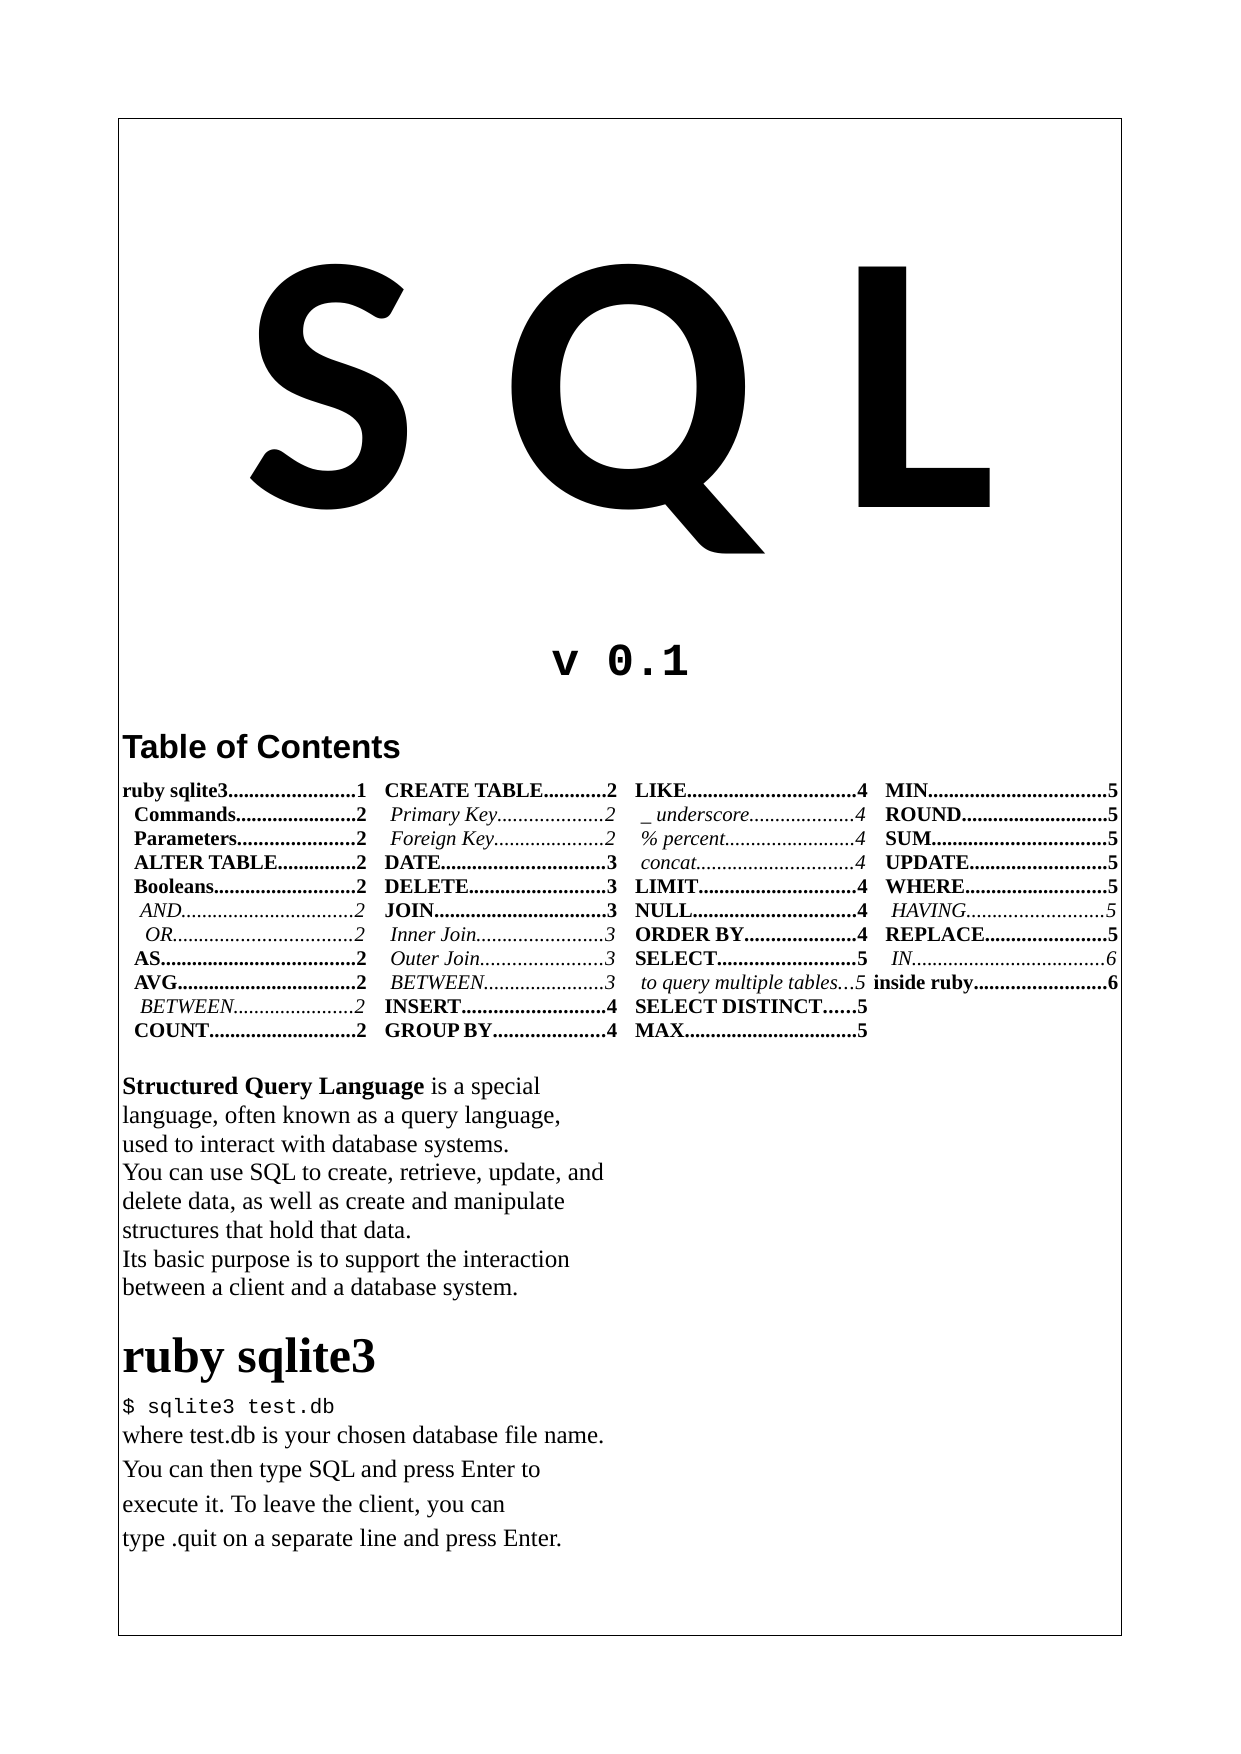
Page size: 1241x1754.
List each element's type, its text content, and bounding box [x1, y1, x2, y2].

text Commands 2 [134, 802, 367, 826]
text JOIN 3 [384, 898, 617, 922]
text % percent 4 [641, 826, 867, 850]
text COUNT 2 [134, 1018, 367, 1042]
text INSERT 4 [384, 994, 617, 1018]
text SUM 5 [885, 826, 1118, 850]
text IN 6 [891, 946, 1118, 970]
text _ underscore 4 [641, 802, 867, 826]
text $ sqlite3 test.db [122, 1396, 605, 1420]
text MAX 5 [635, 1018, 867, 1042]
text You can use SQL to create, retrieve, update, and delete data, as well as create and manipulate structures that hold that data. [122, 1157, 605, 1244]
title SQL [122, 147, 1118, 600]
text Primary Key 2 [390, 802, 617, 826]
title v 0.1 [122, 637, 1118, 689]
text ruby sqlite3 1 [122, 778, 367, 802]
text where test.db is your chosen database file name. You can then type SQL and press Enter to execute it. To leave the client, you can type .quit on a separate line and press Enter. [122, 1420, 605, 1552]
text BETWEEN 2 [140, 994, 367, 1018]
text Parameters 2 [134, 826, 367, 850]
text ALTER TABLE 2 [134, 850, 367, 874]
text REPLACE 5 [885, 922, 1118, 946]
text HAVING 5 [891, 898, 1118, 922]
text CREATE TABLE 2 [384, 778, 617, 802]
text Its basic purpose is to support the interaction between a client and a database system. [122, 1244, 605, 1301]
text BETWEEN 3 [390, 970, 617, 994]
text ROUND 5 [885, 802, 1118, 826]
text Outer Join 3 [390, 946, 617, 970]
text concat 4 [641, 850, 867, 874]
text SELECT 5 [635, 946, 867, 970]
text AND 2 [140, 898, 367, 922]
text Structured Query Language is a special language, often known as a query language, used to interact with database systems. [122, 1071, 605, 1157]
text MIN 5 [885, 778, 1118, 802]
text LIKE 4 [635, 778, 867, 802]
subtitle Table of Contents [122, 727, 1118, 765]
text Foreign Key 2 [390, 826, 617, 850]
text Inner Join 3 [390, 922, 617, 946]
text LIMIT 4 [635, 874, 867, 898]
text Booleans 2 [134, 874, 367, 898]
text to query multiple tables 5 [641, 970, 867, 994]
text OR 2 [140, 922, 367, 946]
text inside ruby 6 [873, 970, 1118, 994]
text DELETE 3 [384, 874, 617, 898]
text SELECT DISTINCT 5 [635, 994, 867, 1018]
text NULL 4 [635, 898, 867, 922]
text AS 2 [134, 946, 367, 970]
text GROUP BY 4 [384, 1018, 617, 1042]
subtitle ruby sqlite3 [122, 1326, 605, 1384]
text WHERE 5 [885, 874, 1118, 898]
text DATE 3 [384, 850, 617, 874]
text UPDATE 5 [885, 850, 1118, 874]
text ORDER BY 4 [635, 922, 867, 946]
text AVG 2 [134, 970, 367, 994]
